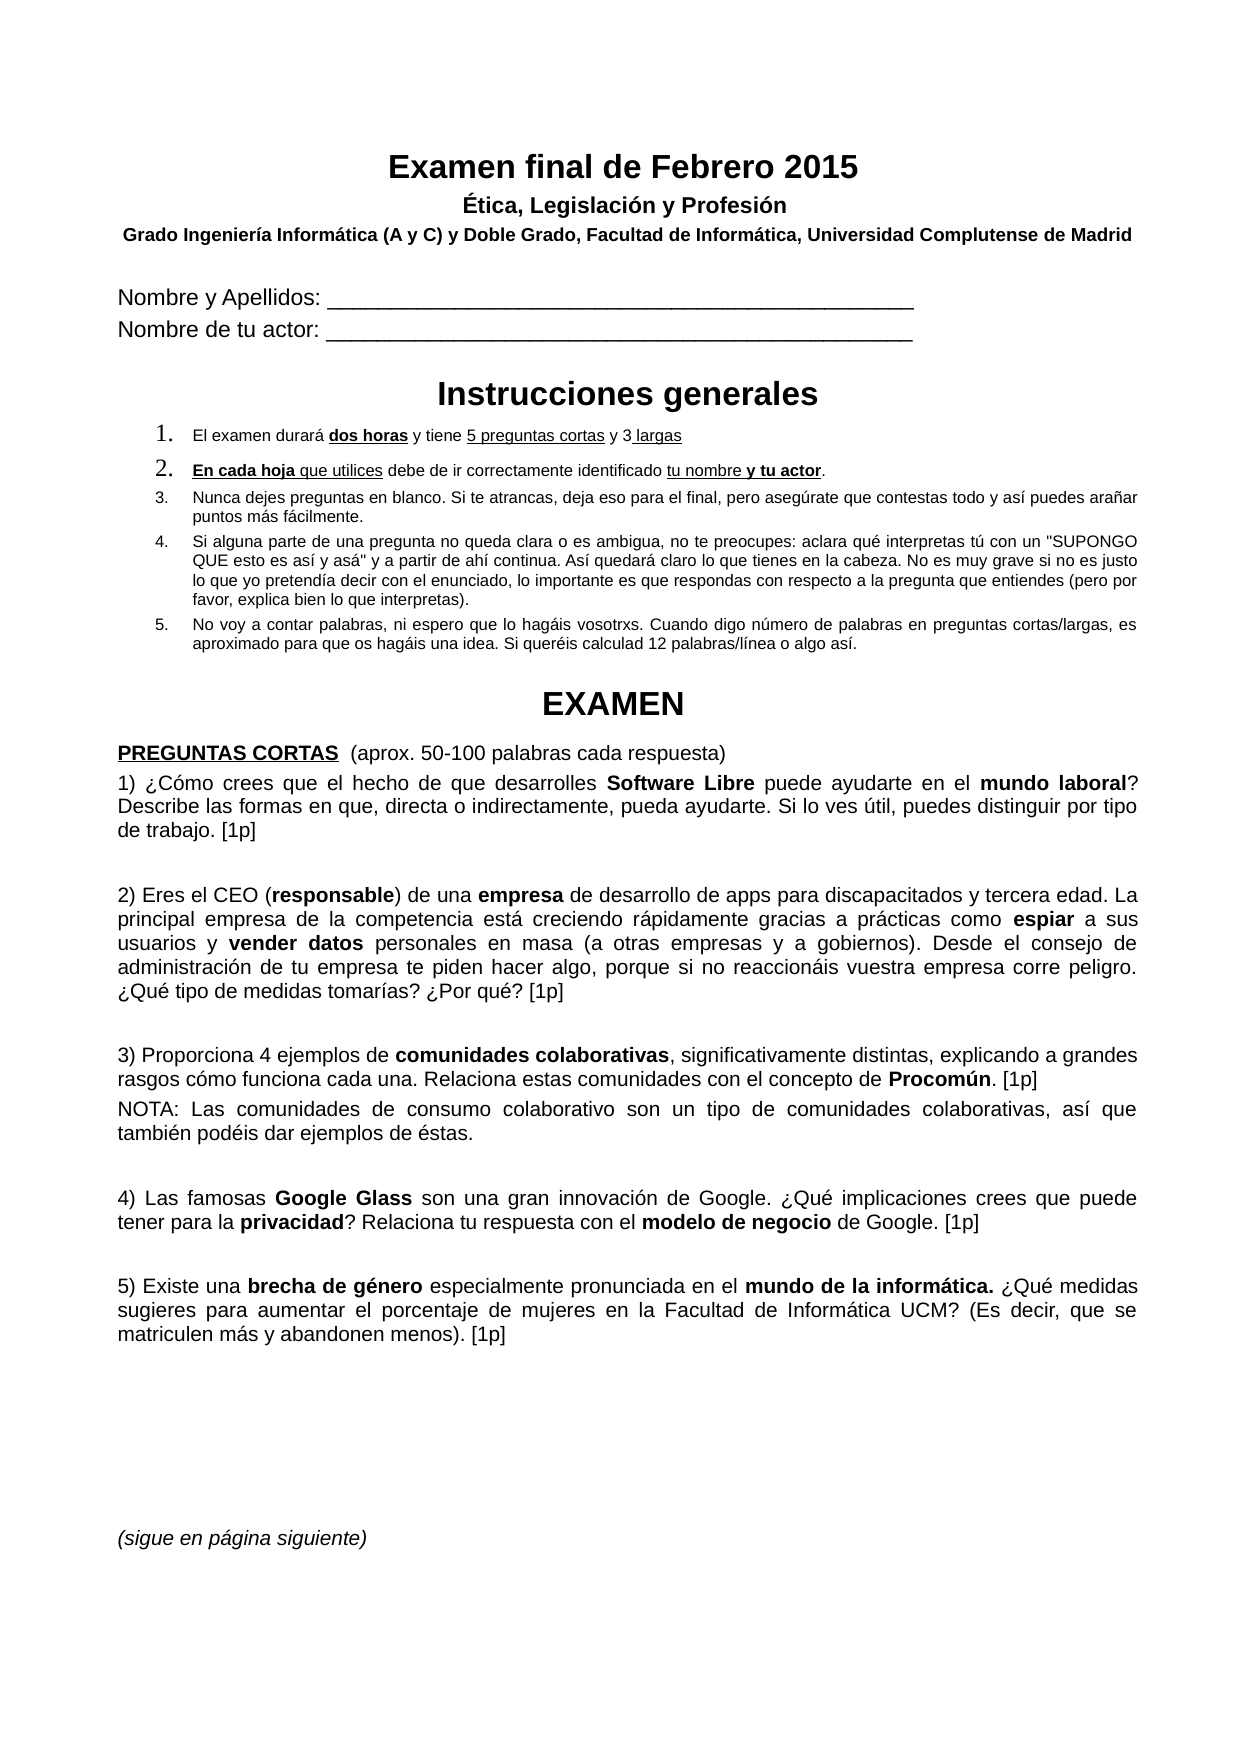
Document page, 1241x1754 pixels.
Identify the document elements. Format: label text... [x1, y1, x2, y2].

list En cada hoja que utilices debe de ir correctamente identificado tu nombre y tu actor. [155, 453, 1138, 482]
list No voy a contar palabras, ni espero que lo hagáis vosotrxs. Cuando digo número de palabras en preguntas cortas/largas, es aproximado para que os hagáis una idea. Si queréis calculad 12 palabras/línea o algo así. [155, 614, 1138, 653]
text 5) Existe una brecha de género especialmente pronunciada en el mundo de la informática. ¿Qué medidas sugieres para aumentar el porcentaje de mujeres en la Facultad de Informática UCM? (Es decir, que se matriculen más y abandonen menos). [1p] [117, 1274, 1138, 1346]
list Nunca dejes preguntas en blanco. Si te atrancas, deja eso para el final, pero asegúrate que contestas todo y así puedes arañar puntos más fácilmente. [155, 488, 1138, 526]
text (sigue en página siguiente) [117, 1525, 1138, 1549]
text Nombre de tu actor: ______________________________________________ [117, 316, 1138, 343]
list El examen durará dos horas y tiene 5 preguntas cortas y 3 largas [155, 418, 1138, 447]
text 1) ¿Cómo crees que el hecho de que desarrolles Software Libre puede ayudarte en el mundo laboral? Describe las formas en que, directa o indirectamente, pueda ayudarte. Si lo ves útil, puedes distinguir por tipo de trabajo. [1p] [117, 770, 1138, 842]
subtitle Instrucciones generales [117, 374, 1138, 412]
subtitle EXAMEN [117, 684, 1109, 722]
text Ética, Legislación y Profesión [117, 192, 1138, 218]
text Preguntas cortas (aprox. 50-100 palabras cada respuesta) [117, 740, 1138, 764]
text 4) Las famosas Google Glass son una gran innovación de Google. ¿Qué implicaciones crees que puede tener para la privacidad? Relaciona tu respuesta con el modelo de negocio de Google. [1p] [117, 1186, 1138, 1233]
text NOTA: Las comunidades de consumo colaborativo son un tipo de comunidades colaborativas, así que también podéis dar ejemplos de éstas. [117, 1097, 1138, 1145]
text 2) Eres el CEO (responsable) de una empresa de desarrollo de apps para discapacitados y tercera edad. La principal empresa de la competencia está creciendo rápidamente gracias a prácticas como espiar a sus usuarios y vender datos personales en masa (a otras empresas y a gobiernos). Desde el consejo de administración de tu empresa te piden hacer algo, porque si no reaccionáis vuestra empresa corre peligro. ¿Qué tipo de medidas tomarías? ¿Por qué? [1p] [117, 883, 1138, 1003]
text Grado Ingeniería Informática (A y C) y Doble Grado, Facultad de Informática, Universidad Complutense de Madrid [117, 224, 1138, 246]
text Nombre y Apellidos: ______________________________________________ [117, 284, 1138, 310]
text 3) Proporciona 4 ejemplos de comunidades colaborativas, significativamente distintas, explicando a grandes rasgos cómo funciona cada una. Relaciona estas comunidades con el concepto de Procomún. [1p] [117, 1043, 1138, 1091]
list Si alguna parte de una pregunta no queda clara o es ambigua, no te preocupes: aclara qué interpretas tú con un "SUPONGO QUE esto es así y asá" y a partir de ahí continua. Así quedará claro lo que tienes en la cabeza. No es muy grave si no es justo lo que yo pretendía decir con el enunciado, lo importante es que respondas con respecto a la pregunta que entiendes (pero por favor, explica bien lo que interpretas). [155, 532, 1138, 609]
text Examen final de Febrero 2015 [117, 148, 1138, 186]
